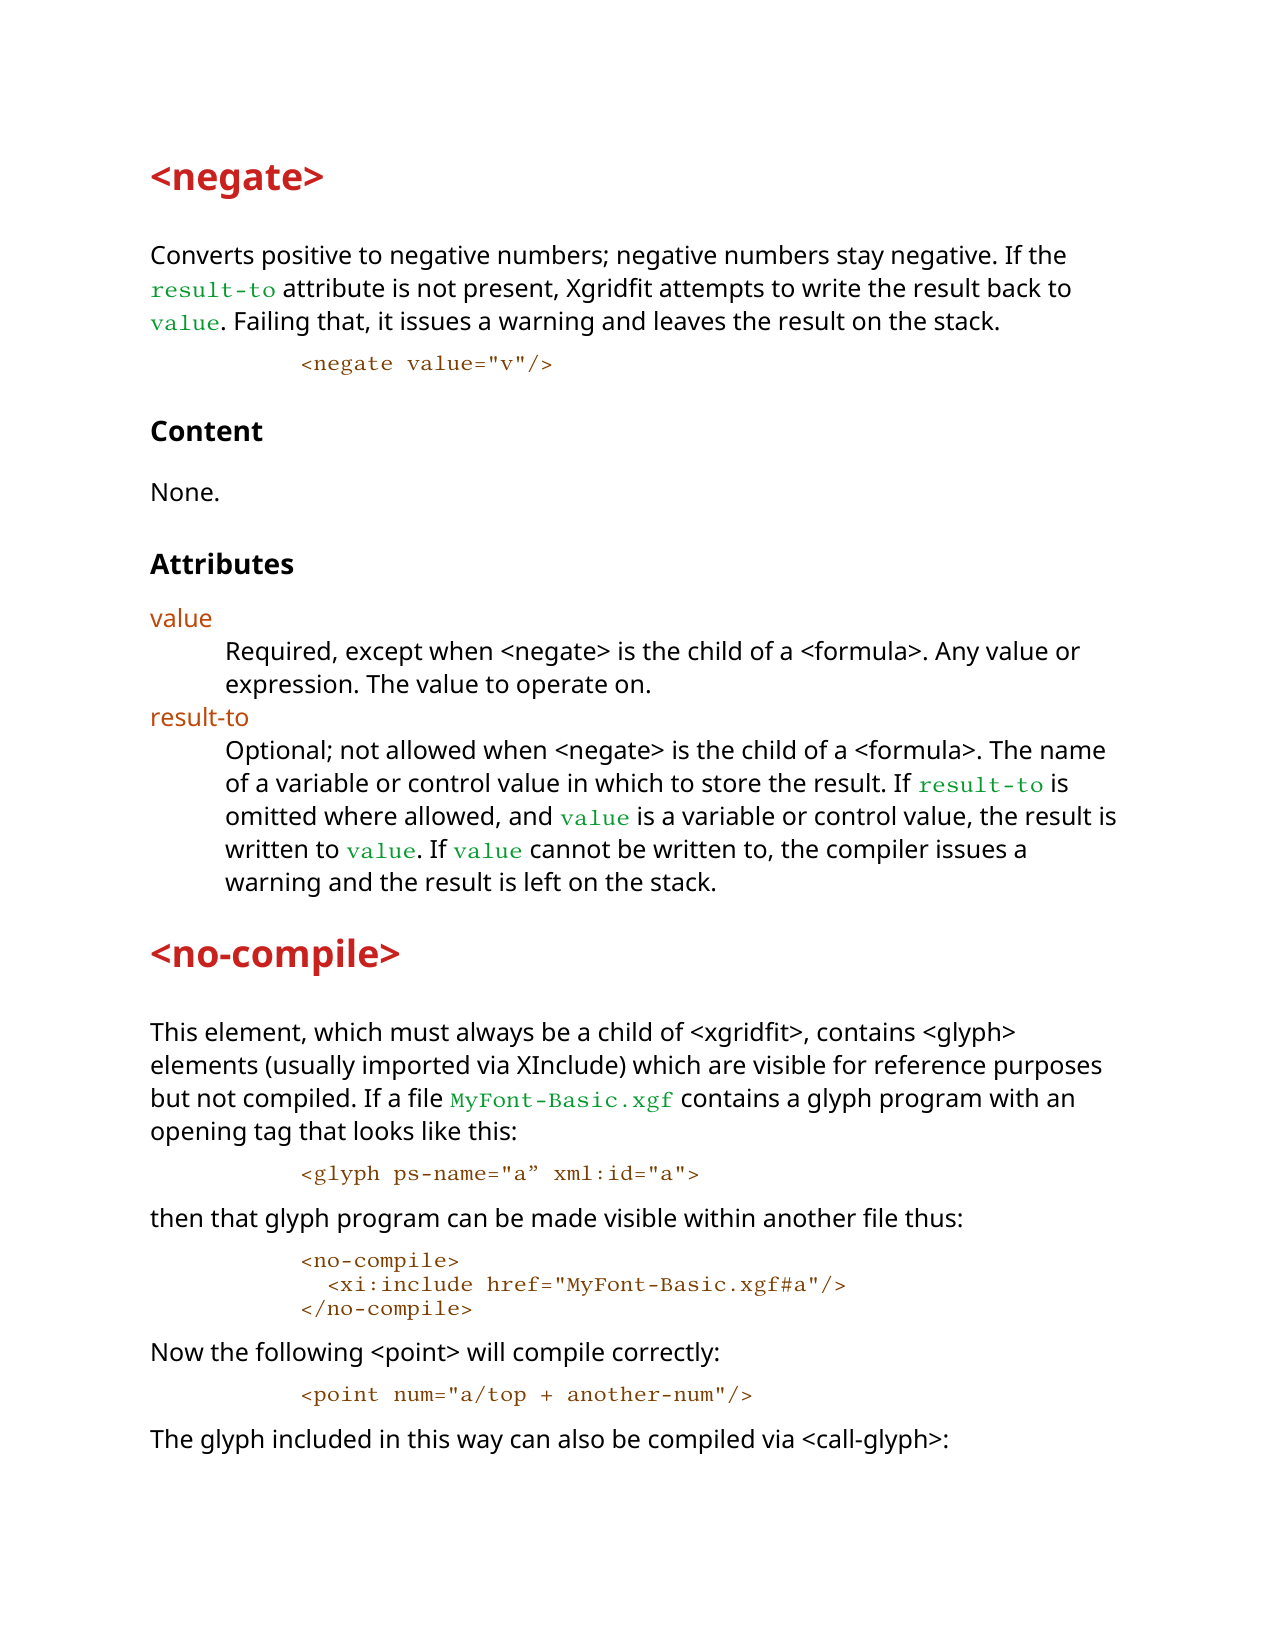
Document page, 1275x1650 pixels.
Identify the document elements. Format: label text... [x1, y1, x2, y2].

text The glyph included in this way can also be compiled via <call-glyph>: [150, 1422, 1125, 1455]
text None. [150, 475, 1125, 508]
subtitle Content [150, 412, 1125, 450]
text result-to [150, 700, 1125, 733]
text Now the following <point> will compile correctly: [150, 1335, 1125, 1368]
text <negate value="v"/> [300, 352, 1125, 376]
text <glyph ps-name="a” xml:id="a"> [300, 1162, 1125, 1186]
text <point num="a/top + another-num"/> [300, 1383, 1125, 1407]
text Optional; not allowed when <negate> is the child of a <formula>. The name of a variable or control value in which to store the result. If result-to is omitted where allowed, and value is a variable or control value, the result is written to value. If value cannot be written to, the compiler issues a warning and the result is left on the stack. [225, 733, 1125, 898]
subtitle <no-compile> [150, 927, 1125, 978]
subtitle Attributes [150, 544, 1125, 583]
text <no-compile> <xi:include href="MyFont-Basic.xgf#a"/> </no-compile> [300, 1249, 1125, 1320]
text Required, except when <negate> is the child of a <formula>. Any value or expression. The value to operate on. [225, 634, 1125, 700]
text value [150, 601, 1125, 634]
text Converts positive to negative numbers; negative numbers stay negative. If the result-to attribute is not present, Xgridfit attempts to write the result back to value. Failing that, it issues a warning and leaves the result on the stack. [150, 238, 1125, 337]
text This element, which must always be a child of <xgridfit>, contains <glyph> elements (usually imported via XInclude) which are visible for reference purposes but not compiled. If a file MyFont-Basic.xgf contains a glyph program with an opening tag that looks like this: [150, 1015, 1125, 1147]
subtitle <negate> [150, 150, 1125, 201]
text then that glyph program can be made visible within another file thus: [150, 1201, 1125, 1234]
